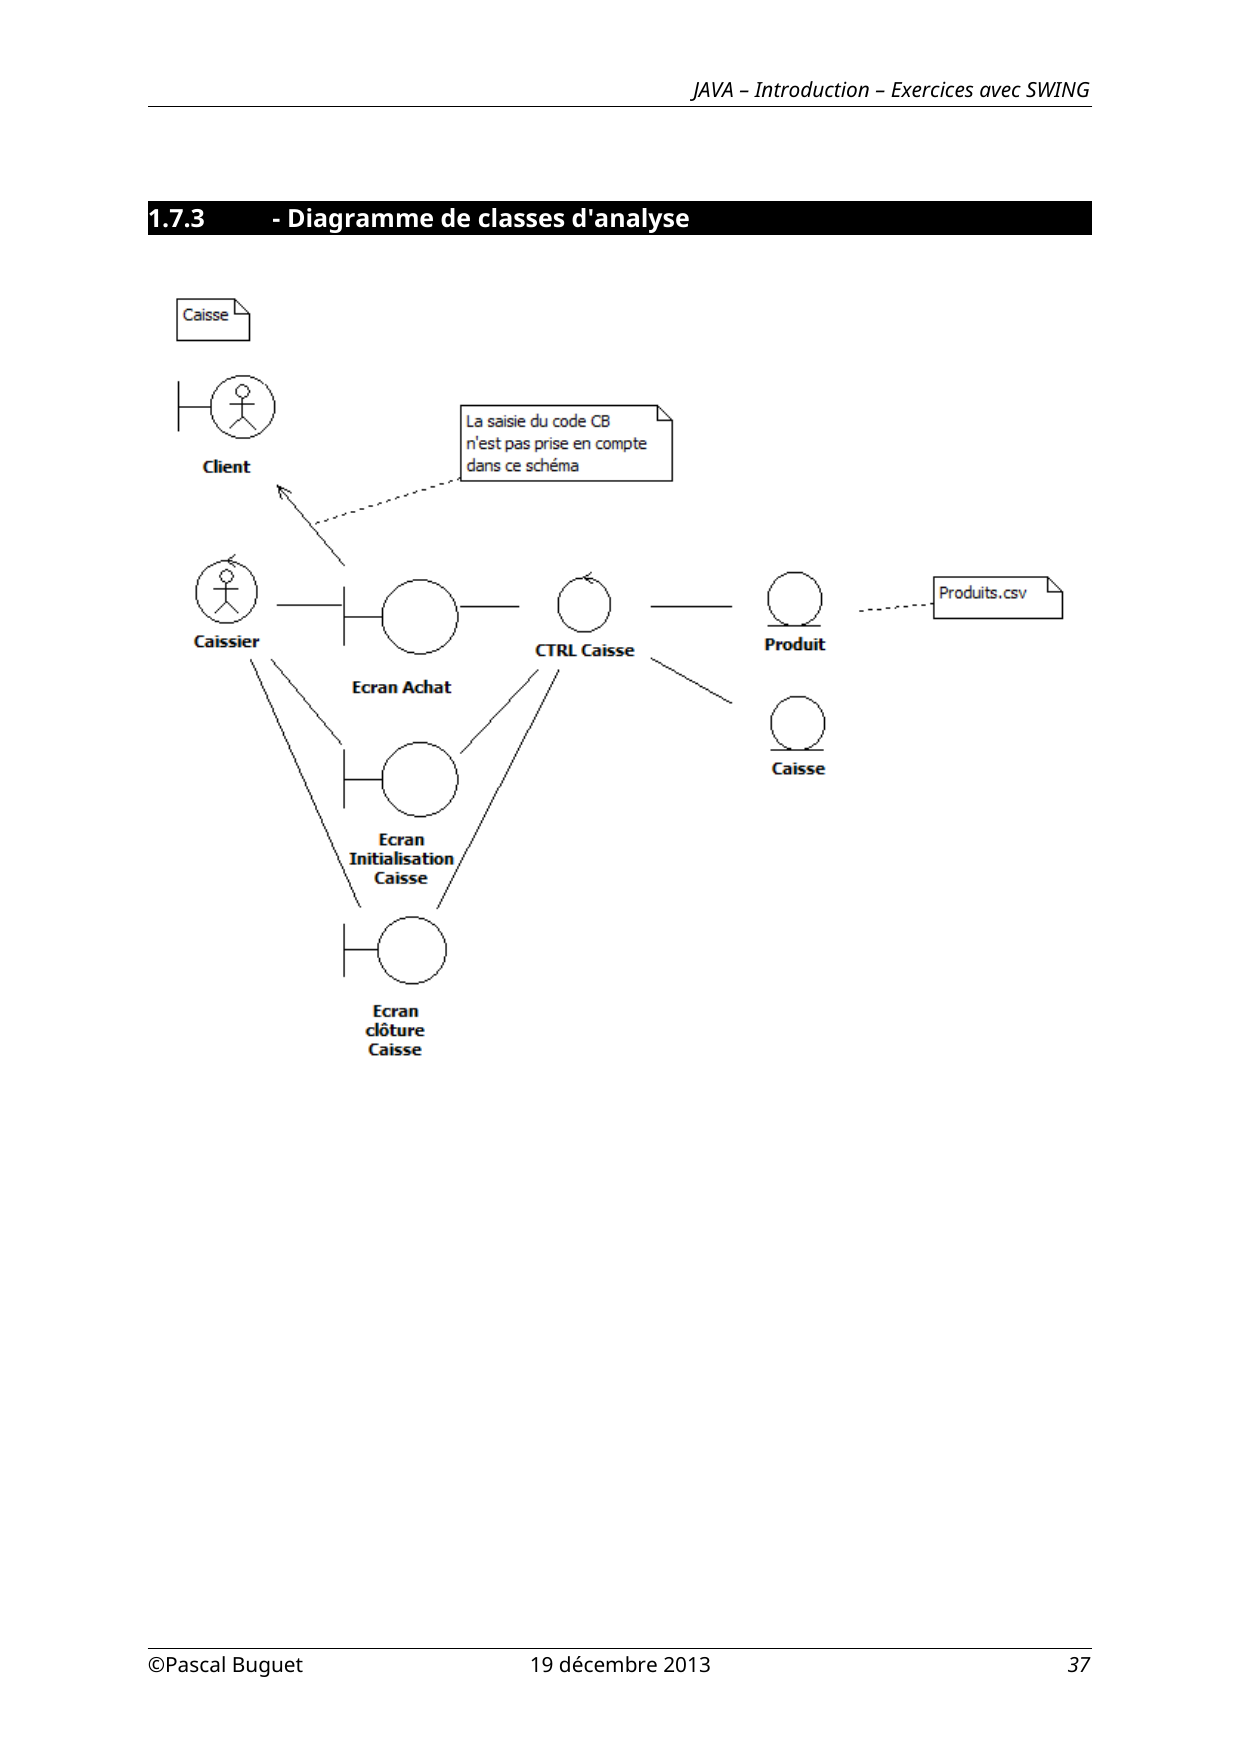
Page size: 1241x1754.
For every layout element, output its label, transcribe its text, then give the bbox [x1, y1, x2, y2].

picture [147, 270, 1093, 1097]
subtitle - Diagramme de classes d'analyse [148, 201, 1092, 235]
